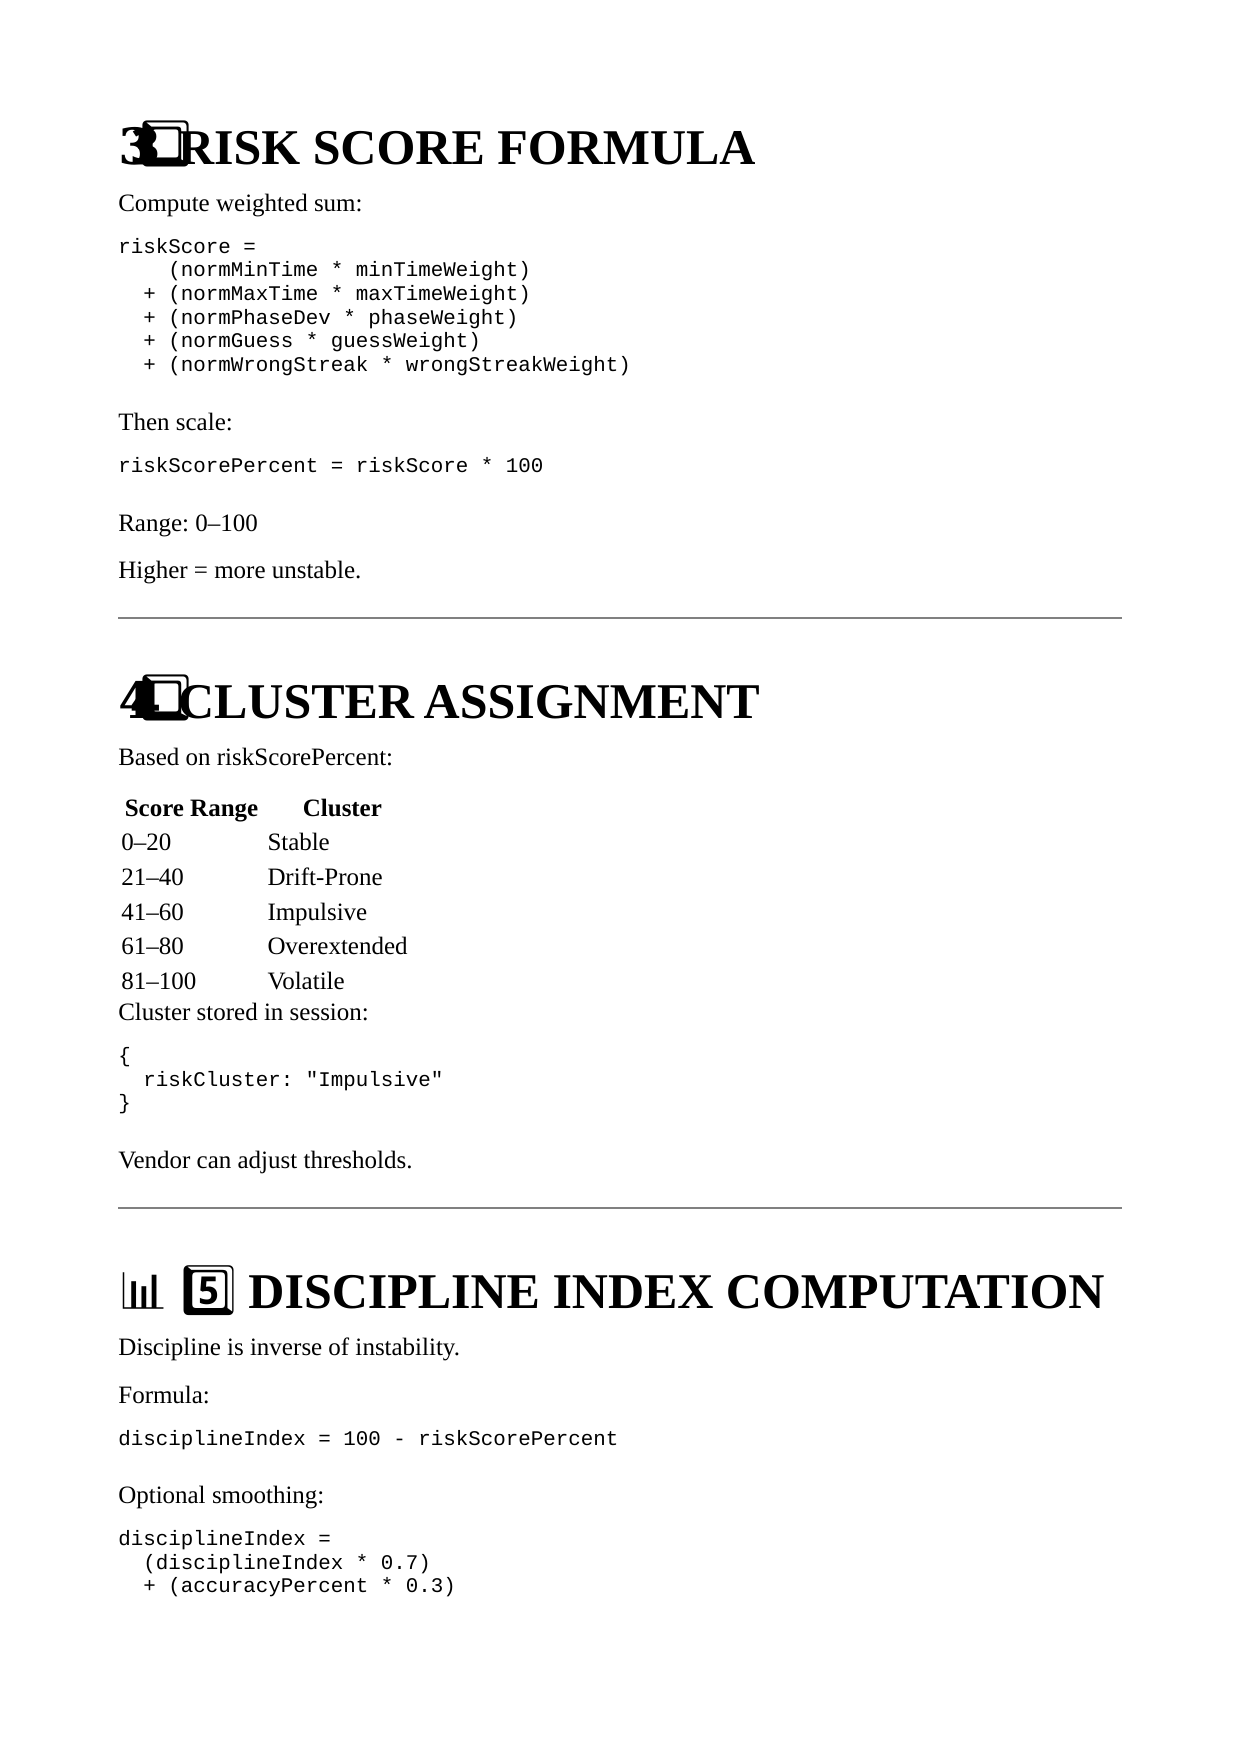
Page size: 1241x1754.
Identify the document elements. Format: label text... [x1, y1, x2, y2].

text riskScore = [118, 236, 1122, 259]
text riskCluster: "Impulsive" [118, 1069, 1122, 1092]
text { [118, 1045, 1122, 1069]
text + (normPhaseDev * phaseWeight) [118, 307, 1122, 330]
text riskScorePercent = riskScore * 100 [118, 455, 1122, 478]
text Then scale: [118, 407, 1122, 436]
table_cell Volatile [264, 963, 420, 997]
text Higher = more unstable. [118, 555, 1122, 584]
table_cell Drift-Prone [264, 859, 420, 894]
text Vendor can adjust thresholds. [118, 1145, 1122, 1174]
text (normMinTime * minTimeWeight) [118, 259, 1122, 283]
text + (normWrongStreak * wrongStreakWeight) [118, 354, 1122, 378]
table_cell Impulsive [264, 894, 420, 928]
table_cell Overextended [264, 928, 420, 963]
subtitle 🧭 4️⃣ CLUSTER ASSIGNMENT [118, 672, 1122, 730]
text } [118, 1092, 1122, 1116]
text Discipline is inverse of instability. [118, 1332, 1122, 1361]
subtitle 🔢 3️⃣ RISK SCORE FORMULA [118, 118, 1122, 176]
table_cell 21–40 [118, 859, 264, 894]
text Compute weighted sum: [118, 188, 1122, 217]
text + (normGuess * guessWeight) [118, 330, 1122, 354]
text disciplineIndex = [118, 1528, 1122, 1552]
table_cell Stable [264, 825, 420, 859]
text Based on riskScorePercent: [118, 742, 1122, 771]
text + (accuracyPercent * 0.3) [118, 1576, 1122, 1599]
text (disciplineIndex * 0.7) [118, 1552, 1122, 1576]
table_header Cluster [264, 790, 420, 824]
text + (normMaxTime * maxTimeWeight) [118, 283, 1122, 307]
table_cell 41–60 [118, 894, 264, 928]
table_cell 61–80 [118, 928, 264, 963]
text Optional smoothing: [118, 1481, 1122, 1509]
table_cell 0–20 [118, 825, 264, 859]
table_header Score Range [118, 790, 264, 824]
text Range: 0–100 [118, 508, 1122, 537]
table_cell 81–100 [118, 963, 264, 997]
text Cluster stored in session: [118, 997, 1122, 1026]
text disciplineIndex = 100 - riskScorePercent [118, 1427, 1122, 1451]
subtitle 📊 5️⃣ DISCIPLINE INDEX COMPUTATION [118, 1262, 1122, 1320]
text Formula: [118, 1380, 1122, 1409]
